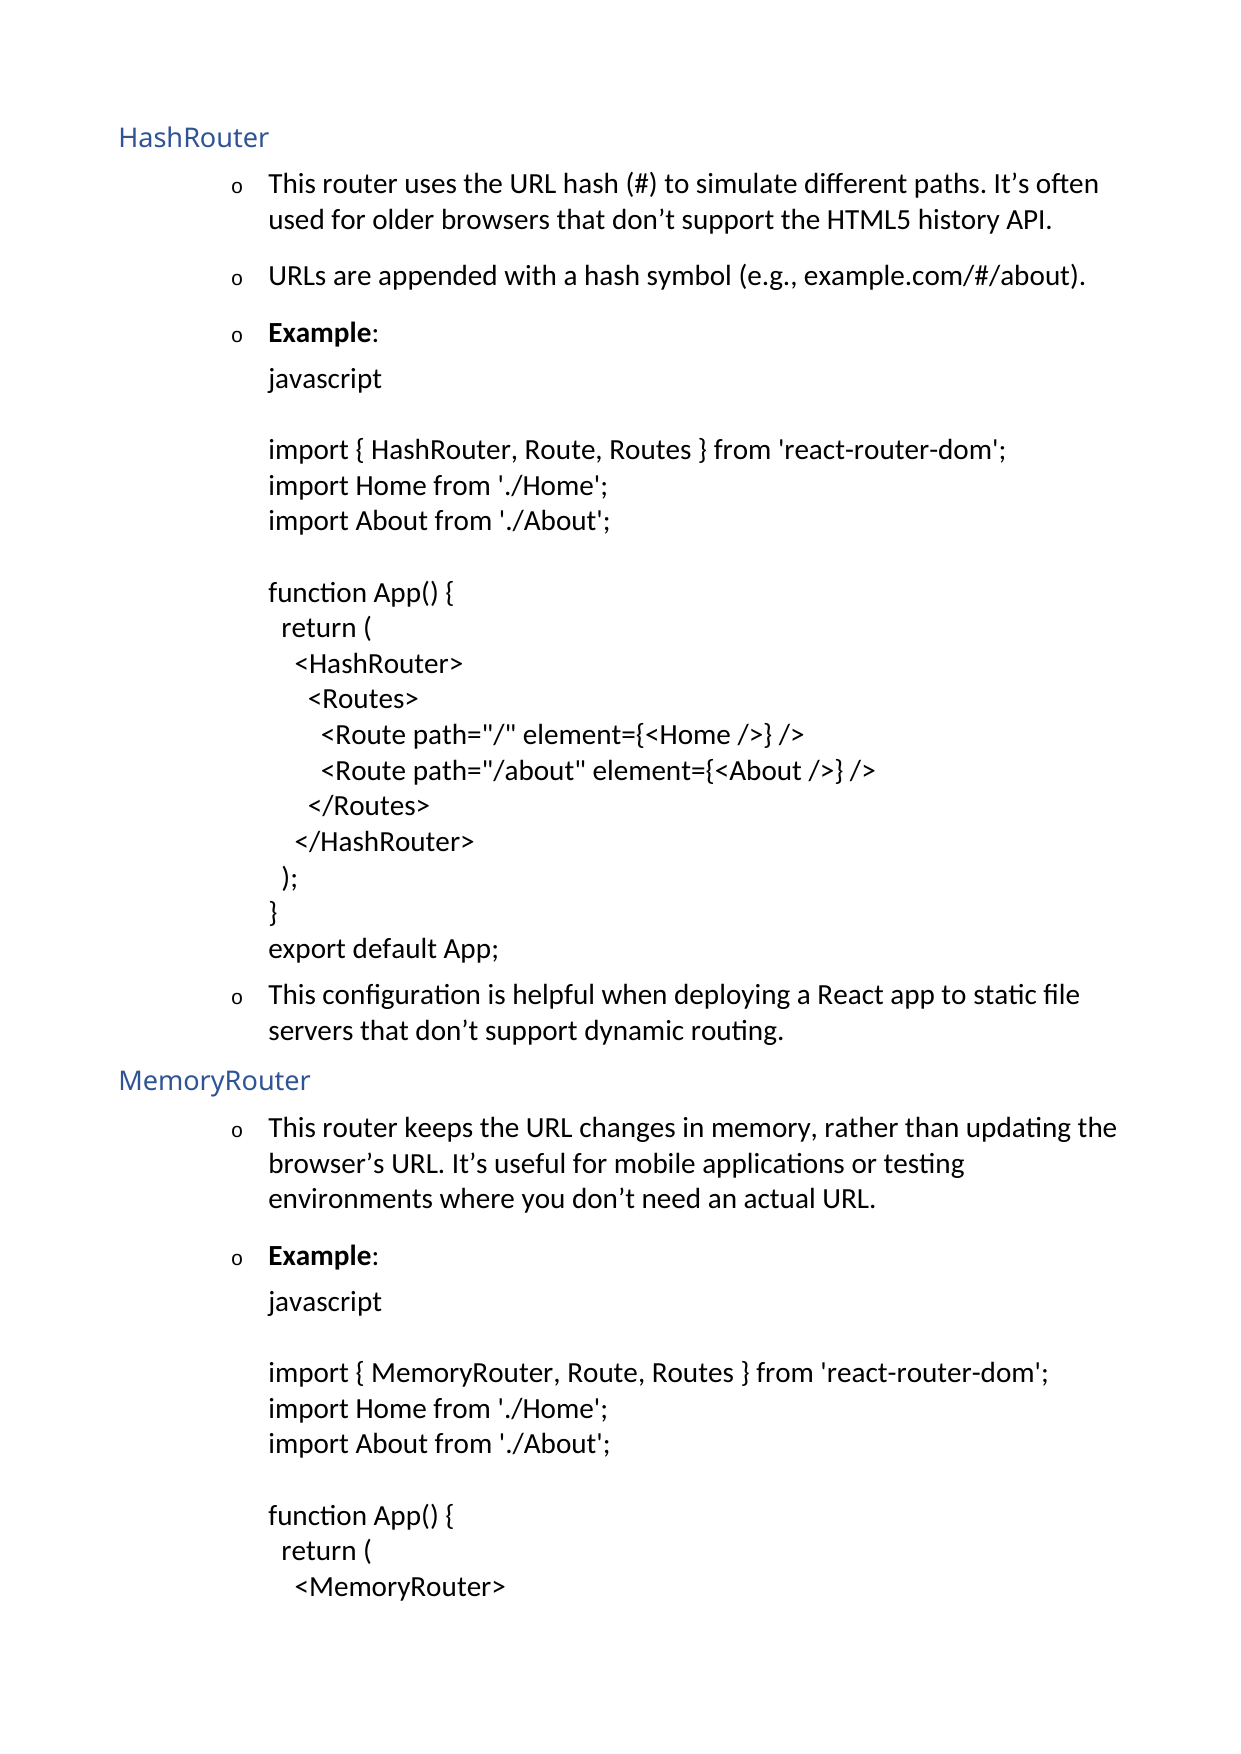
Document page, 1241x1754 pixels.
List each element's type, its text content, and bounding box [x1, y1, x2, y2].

subtitle HashRouter [118, 118, 1122, 155]
text javascript [268, 1283, 1122, 1318]
text } [268, 894, 1122, 930]
list This router uses the URL hash (#) to simulate different paths. It’s often used for older browsers that don’t support the HTML5 history API. [231, 165, 1122, 237]
text return ( [268, 1532, 1122, 1568]
text import About from './About'; [268, 1425, 1122, 1461]
text <Route path="/about" element={<About />} /> [268, 752, 1122, 787]
text <HashRouter> [268, 645, 1122, 681]
list This configuration is helpful when deploying a React app to static file servers that don’t support dynamic routing. [231, 976, 1122, 1047]
text <Route path="/" element={<Home />} /> [268, 716, 1122, 752]
text <Routes> [268, 681, 1122, 716]
text import Home from './Home'; [268, 1390, 1122, 1425]
text function App() { [268, 574, 1122, 609]
list This router keeps the URL changes in memory, rather than updating the browser’s URL. It’s useful for mobile applications or testing environments where you don’t need an actual URL. [231, 1109, 1122, 1216]
text export default App; [268, 930, 1122, 966]
text <MemoryRouter> [268, 1568, 1122, 1603]
subtitle MemoryRouter [118, 1062, 1122, 1099]
text ); [268, 859, 1122, 894]
text </Routes> [268, 787, 1122, 823]
text import Home from './Home'; [268, 467, 1122, 502]
text import { HashRouter, Route, Routes } from 'react-router-dom'; [268, 431, 1122, 467]
text function App() { [268, 1497, 1122, 1532]
text import About from './About'; [268, 502, 1122, 538]
list URLs are appended with a hash symbol (e.g., example.com/#/about). [231, 257, 1122, 293]
text return ( [268, 609, 1122, 645]
text import { MemoryRouter, Route, Routes } from 'react-router-dom'; [268, 1354, 1122, 1390]
list Example: [231, 1237, 1122, 1272]
text javascript [268, 360, 1122, 396]
list Example: [231, 314, 1122, 349]
text </HashRouter> [268, 823, 1122, 859]
